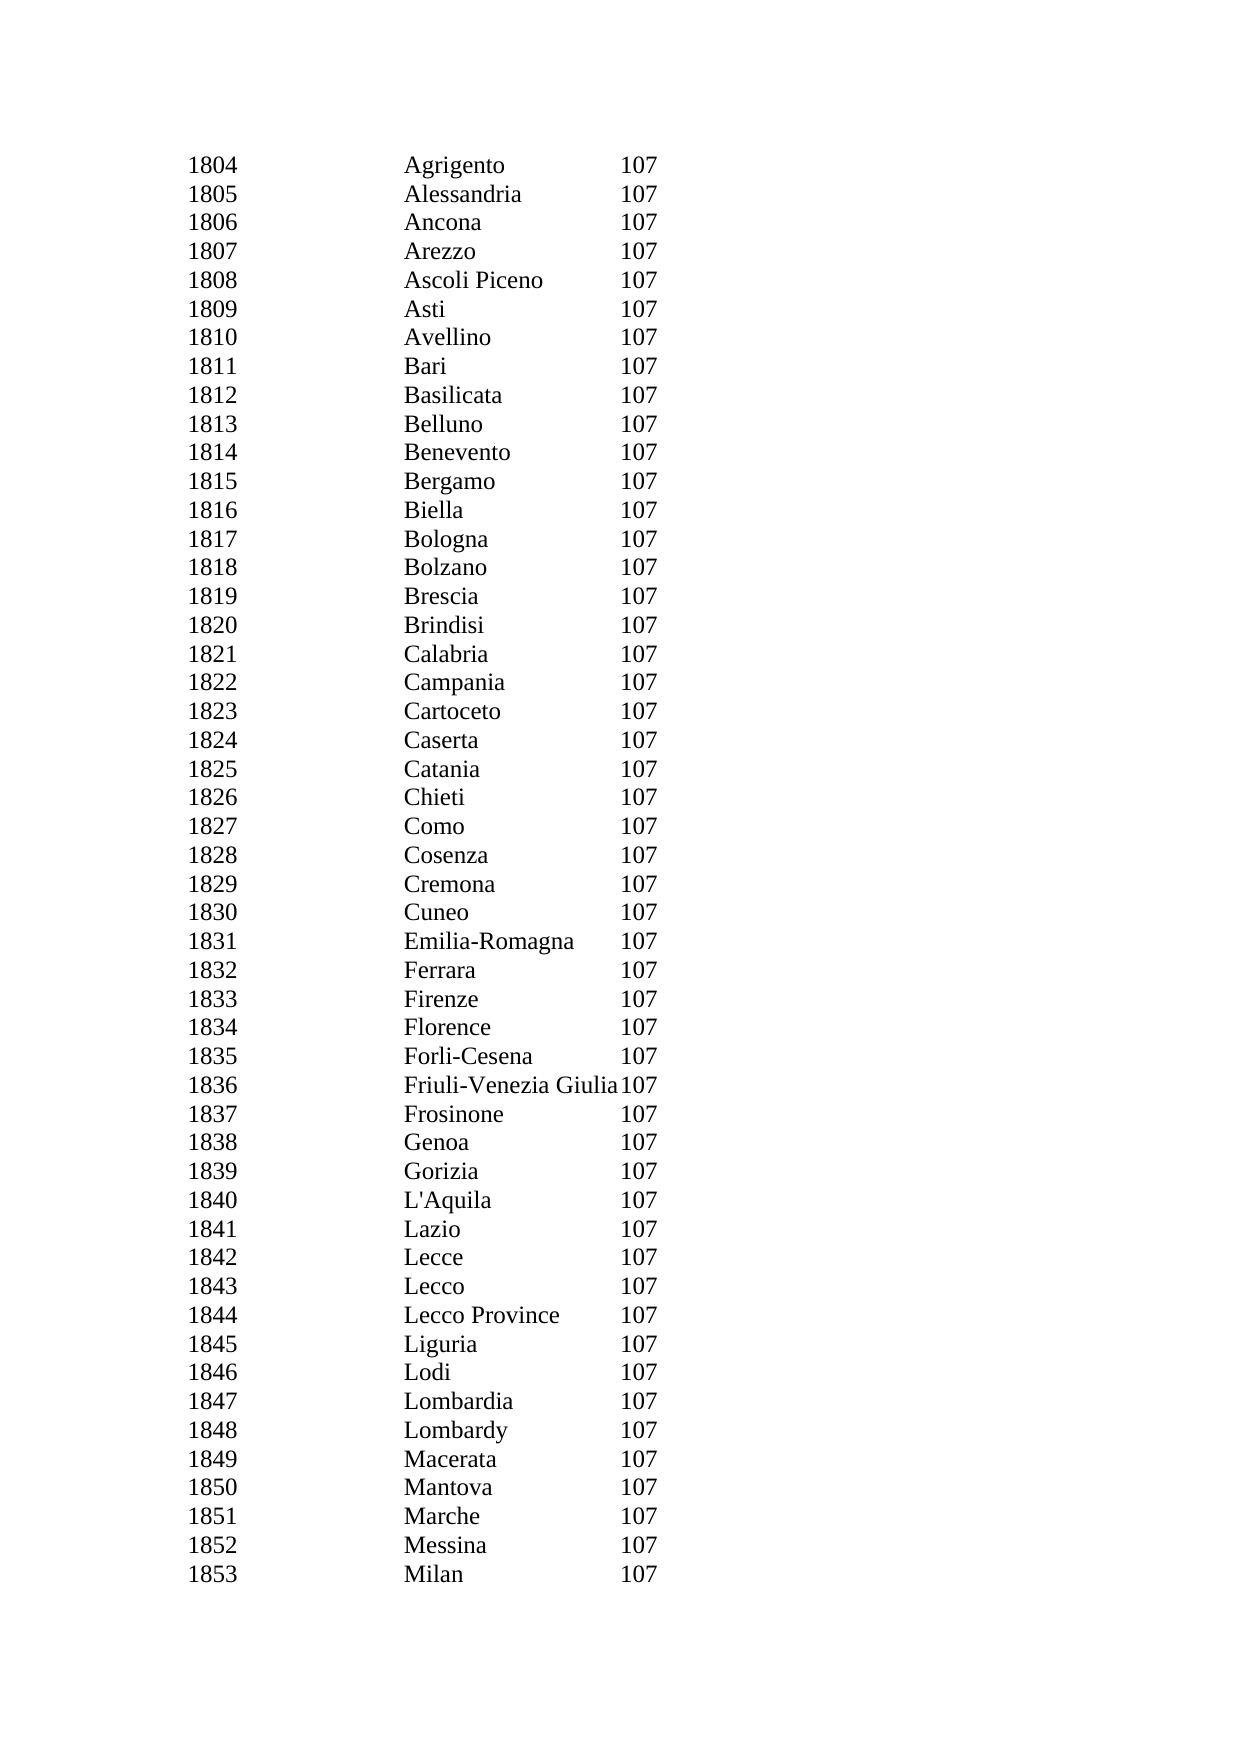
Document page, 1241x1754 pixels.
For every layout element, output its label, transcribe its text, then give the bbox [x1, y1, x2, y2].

table_cell 1838 [188, 1128, 404, 1156]
table_cell [836, 955, 1053, 984]
table_cell [836, 524, 1053, 552]
table_cell [836, 898, 1053, 926]
table_cell 107 [620, 668, 836, 696]
table_cell 1822 [188, 668, 404, 696]
table_cell [836, 581, 1053, 610]
table_cell Cartoceto [404, 696, 620, 725]
table_cell [836, 1530, 1053, 1559]
table_cell 107 [620, 351, 836, 380]
table_cell 107 [620, 553, 836, 581]
table_cell [836, 725, 1053, 754]
table_cell 107 [620, 1473, 836, 1501]
table_cell 107 [620, 610, 836, 639]
table_cell 107 [620, 869, 836, 897]
table_cell Bolzano [404, 553, 620, 581]
table_cell 107 [620, 926, 836, 955]
table_cell Macerata [404, 1444, 620, 1472]
table_cell [836, 1271, 1053, 1300]
table_cell 1812 [188, 380, 404, 409]
table_cell [836, 351, 1053, 380]
table_cell 1837 [188, 1099, 404, 1127]
table_cell 1827 [188, 811, 404, 840]
table_cell 1815 [188, 466, 404, 495]
table_cell [836, 1300, 1053, 1329]
table_cell 107 [620, 1415, 836, 1444]
table_cell 1820 [188, 610, 404, 639]
table_cell 1844 [188, 1300, 404, 1329]
table_cell 107 [620, 150, 836, 179]
table_cell [836, 610, 1053, 639]
table_cell Benevento [404, 438, 620, 466]
table_cell Ascoli Piceno [404, 265, 620, 294]
table_cell 1805 [188, 179, 404, 207]
table_cell 107 [620, 1099, 836, 1127]
table_cell Lecce [404, 1243, 620, 1271]
table_cell 1833 [188, 984, 404, 1012]
table_cell 107 [620, 1128, 836, 1156]
table_cell Frosinone [404, 1099, 620, 1127]
table_cell [836, 1099, 1053, 1127]
table_cell 1845 [188, 1329, 404, 1357]
table_cell [836, 1501, 1053, 1530]
table_cell 1807 [188, 236, 404, 265]
table_cell 1808 [188, 265, 404, 294]
table_cell Chieti [404, 783, 620, 811]
table_cell 107 [620, 1300, 836, 1329]
table_cell 1835 [188, 1041, 404, 1070]
table_cell Lombardia [404, 1386, 620, 1415]
table_cell 107 [620, 984, 836, 1012]
table_cell [836, 208, 1053, 236]
table_cell 107 [620, 524, 836, 552]
table_cell 107 [620, 725, 836, 754]
table_cell Firenze [404, 984, 620, 1012]
table_cell 1813 [188, 409, 404, 437]
table_cell Messina [404, 1530, 620, 1559]
table_cell Calabria [404, 639, 620, 667]
table_cell [836, 1415, 1053, 1444]
table_cell 107 [620, 208, 836, 236]
table_cell 1839 [188, 1156, 404, 1185]
table_cell Avellino [404, 323, 620, 351]
table_cell 1818 [188, 553, 404, 581]
table_cell 107 [620, 840, 836, 869]
table_cell [836, 811, 1053, 840]
table_cell Cremona [404, 869, 620, 897]
table_cell [836, 984, 1053, 1012]
table_cell [836, 1386, 1053, 1415]
table_cell 107 [620, 1156, 836, 1185]
table_cell 1817 [188, 524, 404, 552]
table_cell 107 [620, 696, 836, 725]
table_cell [836, 1358, 1053, 1386]
table_cell [836, 495, 1053, 524]
table_cell Caserta [404, 725, 620, 754]
table_cell 107 [620, 438, 836, 466]
table_cell 107 [620, 811, 836, 840]
table_cell 1809 [188, 294, 404, 322]
table_cell [836, 840, 1053, 869]
table_cell 107 [620, 639, 836, 667]
table_cell [836, 696, 1053, 725]
table_cell Biella [404, 495, 620, 524]
table_cell 107 [620, 1559, 836, 1587]
table_cell [836, 553, 1053, 581]
table_cell 107 [620, 466, 836, 495]
table_cell 107 [620, 294, 836, 322]
table_cell [836, 1329, 1053, 1357]
table_cell 1848 [188, 1415, 404, 1444]
table_cell 107 [620, 409, 836, 437]
table_cell [836, 409, 1053, 437]
table_cell Ferrara [404, 955, 620, 984]
table_cell Bologna [404, 524, 620, 552]
table_cell Mantova [404, 1473, 620, 1501]
table_cell [836, 1070, 1053, 1099]
table_cell 1853 [188, 1559, 404, 1587]
table_cell [836, 783, 1053, 811]
table_cell [836, 639, 1053, 667]
table_cell [836, 1128, 1053, 1156]
table_cell 1850 [188, 1473, 404, 1501]
table_cell [836, 1041, 1053, 1070]
table_cell [836, 466, 1053, 495]
table_cell 1847 [188, 1386, 404, 1415]
table_cell 107 [620, 955, 836, 984]
table_cell Gorizia [404, 1156, 620, 1185]
table_cell 1834 [188, 1013, 404, 1041]
table_cell 1849 [188, 1444, 404, 1472]
table_cell Ancona [404, 208, 620, 236]
table_cell Cuneo [404, 898, 620, 926]
table_cell Brindisi [404, 610, 620, 639]
table_cell 107 [620, 1386, 836, 1415]
table_cell 107 [620, 783, 836, 811]
table_cell 1829 [188, 869, 404, 897]
table_cell 1819 [188, 581, 404, 610]
table_cell [836, 1156, 1053, 1185]
table_cell 1842 [188, 1243, 404, 1271]
table_cell Florence [404, 1013, 620, 1041]
table_cell 1821 [188, 639, 404, 667]
table_cell 1814 [188, 438, 404, 466]
table_cell L'Aquila [404, 1185, 620, 1214]
table_cell 1843 [188, 1271, 404, 1300]
table_cell Brescia [404, 581, 620, 610]
table_cell [836, 438, 1053, 466]
table_cell [836, 1214, 1053, 1242]
table_cell [836, 1243, 1053, 1271]
table_cell 107 [620, 1185, 836, 1214]
table_cell [836, 1185, 1053, 1214]
table_cell 107 [620, 1271, 836, 1300]
table_cell 1836 [188, 1070, 404, 1099]
table_cell 1826 [188, 783, 404, 811]
table_cell Cosenza [404, 840, 620, 869]
table_cell 1810 [188, 323, 404, 351]
table_cell 107 [620, 236, 836, 265]
table_cell Campania [404, 668, 620, 696]
table_cell 1852 [188, 1530, 404, 1559]
table_cell 107 [620, 323, 836, 351]
table_cell 1851 [188, 1501, 404, 1530]
table_cell Lecco Province [404, 1300, 620, 1329]
table_cell Lodi [404, 1358, 620, 1386]
table_cell 107 [620, 581, 836, 610]
table_cell [836, 1559, 1053, 1587]
table_cell [836, 150, 1053, 179]
table_cell 1804 [188, 150, 404, 179]
table_cell 107 [620, 1214, 836, 1242]
table_cell 1830 [188, 898, 404, 926]
table_cell 1816 [188, 495, 404, 524]
table_cell 107 [620, 380, 836, 409]
table_cell 107 [620, 495, 836, 524]
table_cell 107 [620, 898, 836, 926]
table_cell 1823 [188, 696, 404, 725]
table_cell 107 [620, 1013, 836, 1041]
table_cell [836, 179, 1053, 207]
table_cell 107 [620, 1243, 836, 1271]
table_cell 1806 [188, 208, 404, 236]
table_cell Friuli-Venezia Giulia [404, 1070, 620, 1099]
table_cell Genoa [404, 1128, 620, 1156]
table_cell 107 [620, 1358, 836, 1386]
table_cell 1832 [188, 955, 404, 984]
table_cell 107 [620, 179, 836, 207]
table_cell 107 [620, 1530, 836, 1559]
table_cell [836, 926, 1053, 955]
table_cell Belluno [404, 409, 620, 437]
table_cell Forli-Cesena [404, 1041, 620, 1070]
table_cell [836, 294, 1053, 322]
table_cell [836, 668, 1053, 696]
table_cell Marche [404, 1501, 620, 1530]
table_cell Agrigento [404, 150, 620, 179]
table_cell 1811 [188, 351, 404, 380]
table_cell [836, 869, 1053, 897]
table_cell [836, 1473, 1053, 1501]
table_cell 107 [620, 1070, 836, 1099]
table_cell 1831 [188, 926, 404, 955]
table_cell 107 [620, 1041, 836, 1070]
table_cell 107 [620, 754, 836, 782]
table_cell 1846 [188, 1358, 404, 1386]
table_cell 107 [620, 265, 836, 294]
table_cell Bari [404, 351, 620, 380]
table_cell [836, 236, 1053, 265]
table_cell Alessandria [404, 179, 620, 207]
table_cell Lecco [404, 1271, 620, 1300]
table_cell [836, 323, 1053, 351]
table_cell 107 [620, 1501, 836, 1530]
table_cell Liguria [404, 1329, 620, 1357]
table_cell 1825 [188, 754, 404, 782]
table_cell Bergamo [404, 466, 620, 495]
table_cell 107 [620, 1444, 836, 1472]
table_cell Lombardy [404, 1415, 620, 1444]
table_cell Milan [404, 1559, 620, 1587]
table_cell 107 [620, 1329, 836, 1357]
table_cell [836, 754, 1053, 782]
table_cell Como [404, 811, 620, 840]
table_cell [836, 1444, 1053, 1472]
table_cell 1841 [188, 1214, 404, 1242]
table_cell [836, 380, 1053, 409]
table_cell Catania [404, 754, 620, 782]
table_cell [836, 1013, 1053, 1041]
table_cell Lazio [404, 1214, 620, 1242]
table_cell [836, 265, 1053, 294]
table_cell Basilicata [404, 380, 620, 409]
table_cell 1840 [188, 1185, 404, 1214]
table_cell Asti [404, 294, 620, 322]
table_cell 1828 [188, 840, 404, 869]
table_cell 1824 [188, 725, 404, 754]
table_cell Emilia-Romagna [404, 926, 620, 955]
table_cell Arezzo [404, 236, 620, 265]
